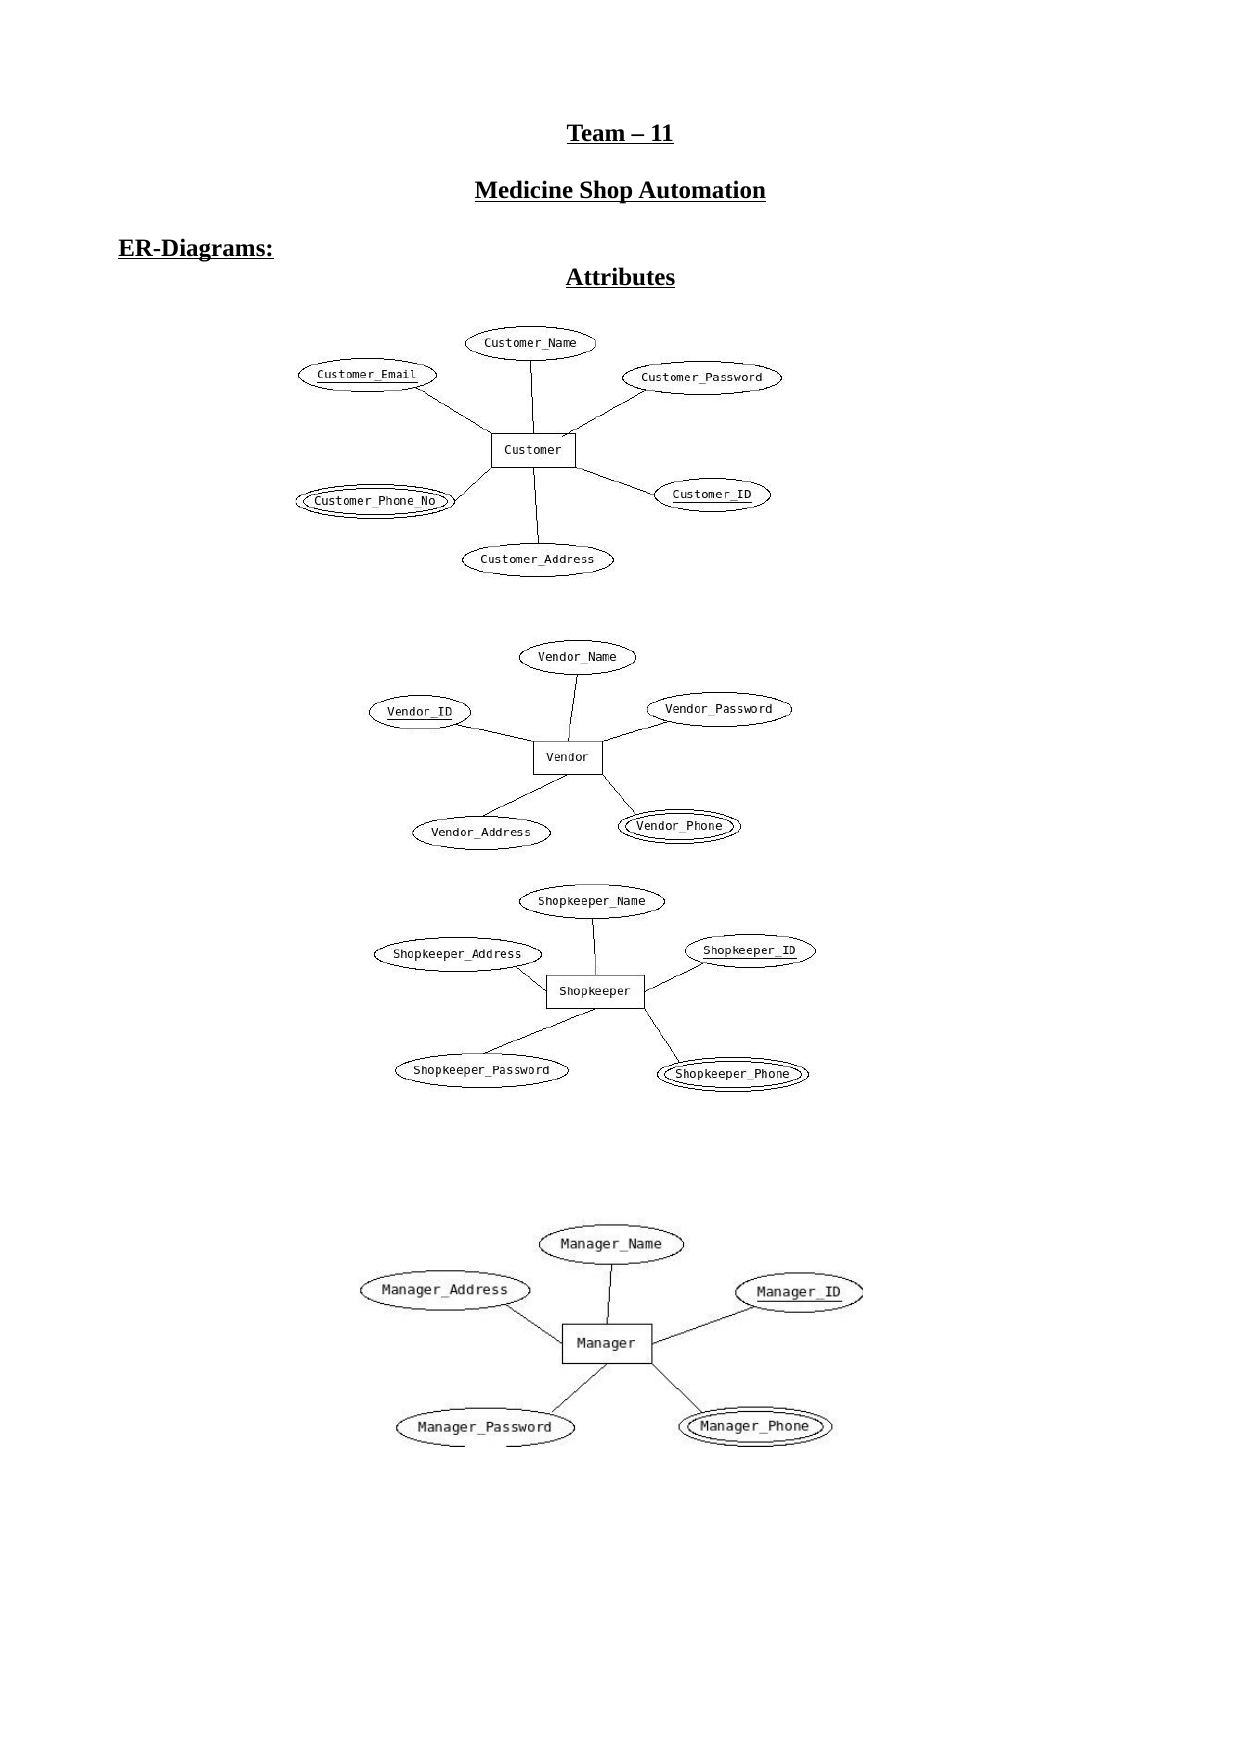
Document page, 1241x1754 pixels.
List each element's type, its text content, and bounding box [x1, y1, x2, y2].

text ER-Diagrams: [118, 233, 1122, 262]
text Team – 11 [118, 118, 1122, 147]
picture [236, 1147, 863, 1447]
text Attributes [118, 262, 1122, 291]
picture [295, 326, 830, 1106]
text Medicine Shop Automation [118, 176, 1122, 204]
